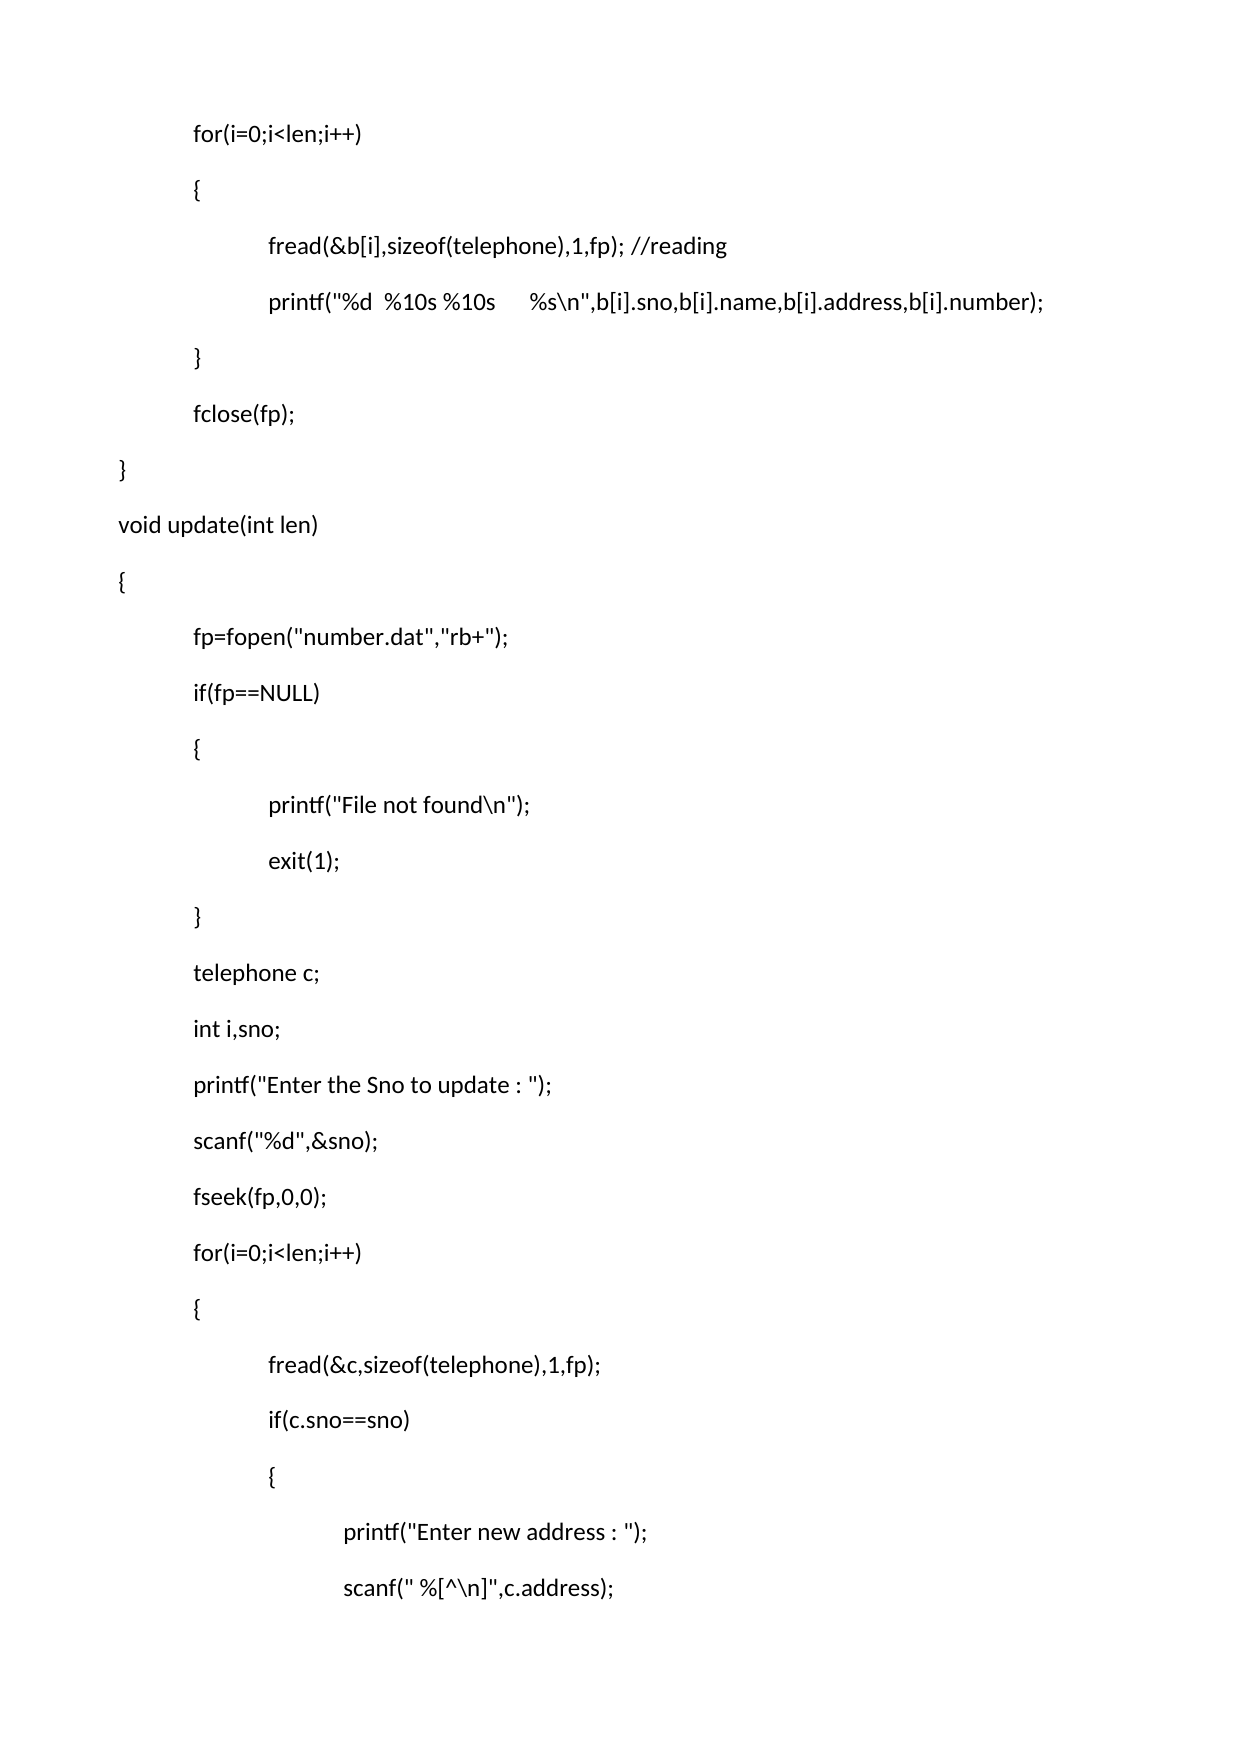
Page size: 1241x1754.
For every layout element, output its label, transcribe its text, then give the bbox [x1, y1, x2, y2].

text } [118, 901, 1122, 932]
text for(i=0;i<len;i++) [118, 1237, 1122, 1267]
text { [118, 733, 1122, 764]
text void update(int len) [118, 510, 1122, 540]
text for(i=0;i<len;i++) [118, 118, 1122, 149]
text fp=fopen("number.dat","rb+"); [118, 622, 1122, 652]
text printf("File not found\n"); [118, 789, 1122, 820]
text fread(&c,sizeof(telephone),1,fp); [118, 1349, 1122, 1379]
text printf("Enter the Sno to update : "); [118, 1069, 1122, 1099]
text int i,sno; [118, 1013, 1122, 1044]
text fseek(fp,0,0); [118, 1181, 1122, 1211]
text if(fp==NULL) [118, 677, 1122, 708]
text } [118, 342, 1122, 372]
text { [118, 1293, 1122, 1323]
text } [118, 454, 1122, 484]
text if(c.sno==sno) [118, 1405, 1122, 1435]
text { [118, 566, 1122, 596]
text { [118, 1461, 1122, 1491]
text fread(&b[i],sizeof(telephone),1,fp); //reading [118, 230, 1122, 261]
text fclose(fp); [118, 398, 1122, 428]
text scanf(" %[^\n]",c.address); [118, 1572, 1122, 1603]
text exit(1); [118, 845, 1122, 876]
text telephone c; [118, 957, 1122, 988]
text scanf("%d",&sno); [118, 1125, 1122, 1156]
text { [118, 174, 1122, 204]
text printf("Enter new address : "); [118, 1517, 1122, 1547]
text printf("%d %10s %10s %s\n",b[i].sno,b[i].name,b[i].address,b[i].number); [118, 286, 1122, 316]
